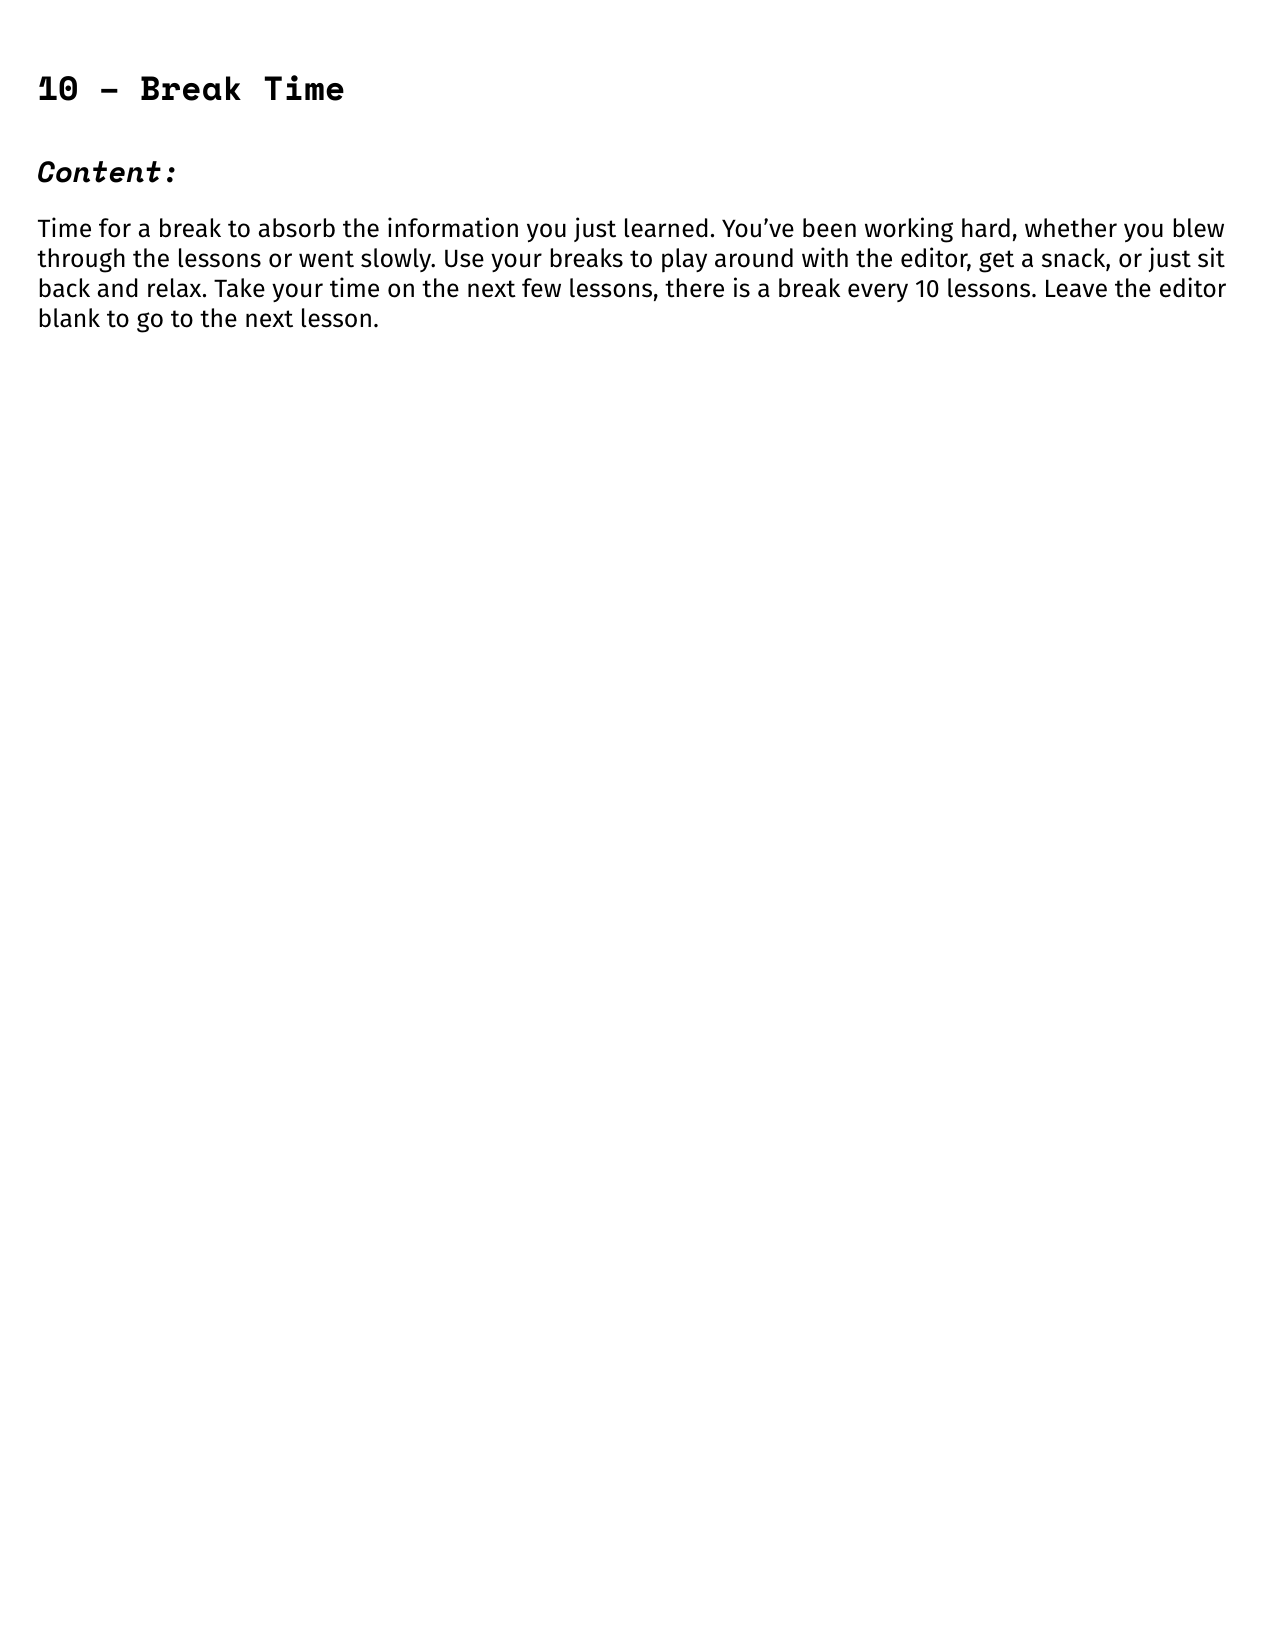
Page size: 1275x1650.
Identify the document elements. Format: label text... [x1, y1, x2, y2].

subtitle 10 – Break Time [37, 62, 1237, 112]
text Time for a break to absorb the information you just learned. You’ve been working hard, whether you blew through the lessons or went slowly. Use your breaks to play around with the editor, get a snack, or just sit back and relax. Take your time on the next few lessons, there is a break every 10 lessons. Leave the editor blank to go to the next lesson. [37, 214, 1237, 334]
subtitle Content: [37, 150, 1237, 193]
